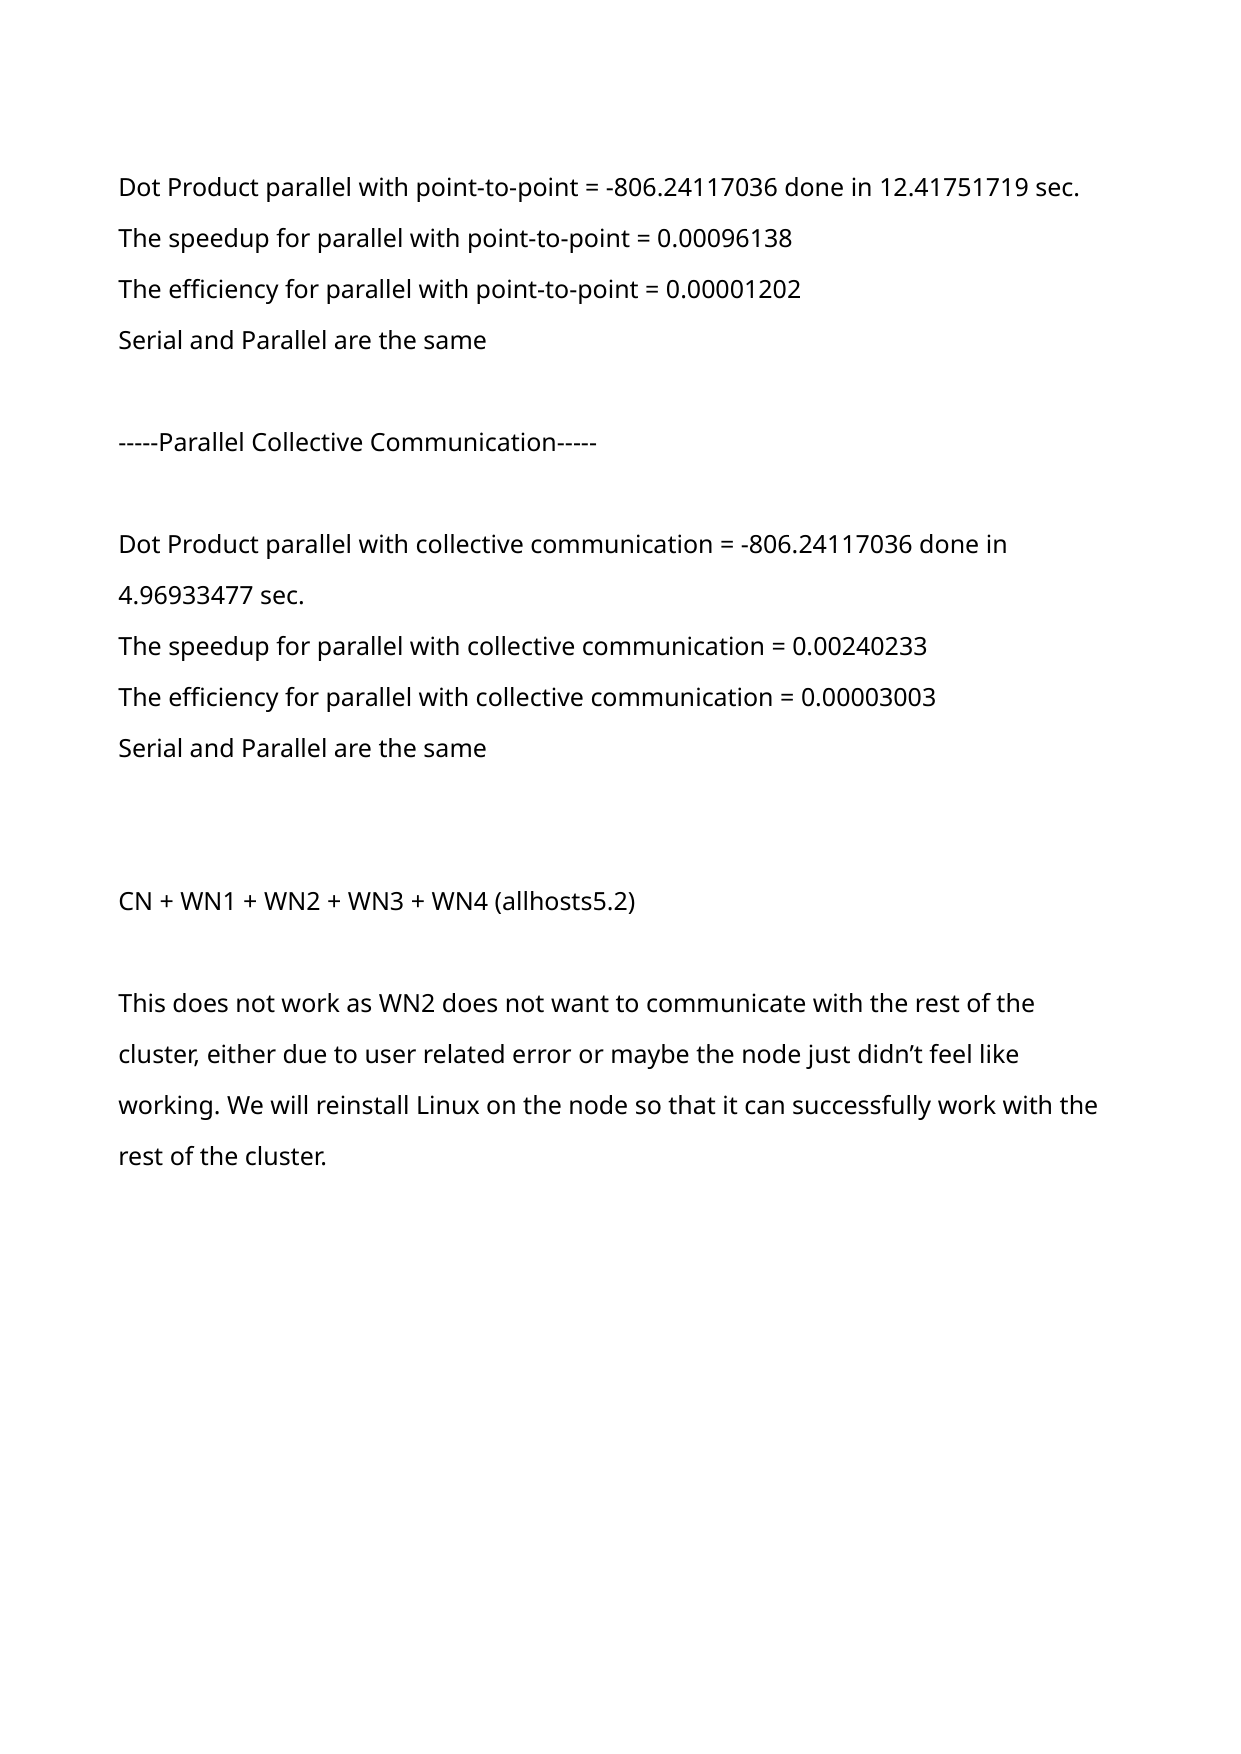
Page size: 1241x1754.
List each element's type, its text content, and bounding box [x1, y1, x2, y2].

text This does not work as WN2 does not want to communicate with the rest of the cluster, either due to user related error or maybe the node just didn’t feel like working. We will reinstall Linux on the node so that it can successfully work with the rest of the cluster. [118, 986, 1122, 1173]
text -----Parallel Collective Communication----- [118, 424, 1122, 458]
text The efficiency for parallel with collective communication = 0.00003003 [118, 679, 1122, 714]
text CN + WN1 + WN2 + WN3 + WN4 (allhosts5.2) [118, 884, 1122, 918]
text Dot Product parallel with point-to-point = -806.24117036 done in 12.41751719 sec. [118, 169, 1122, 203]
text The speedup for parallel with point-to-point = 0.00096138 [118, 220, 1122, 254]
text The speedup for parallel with collective communication = 0.00240233 [118, 628, 1122, 663]
text Serial and Parallel are the same [118, 731, 1122, 765]
text Dot Product parallel with collective communication = -806.24117036 done in 4.96933477 sec. [118, 526, 1122, 612]
text The efficiency for parallel with point-to-point = 0.00001202 [118, 271, 1122, 305]
text Serial and Parallel are the same [118, 322, 1122, 356]
